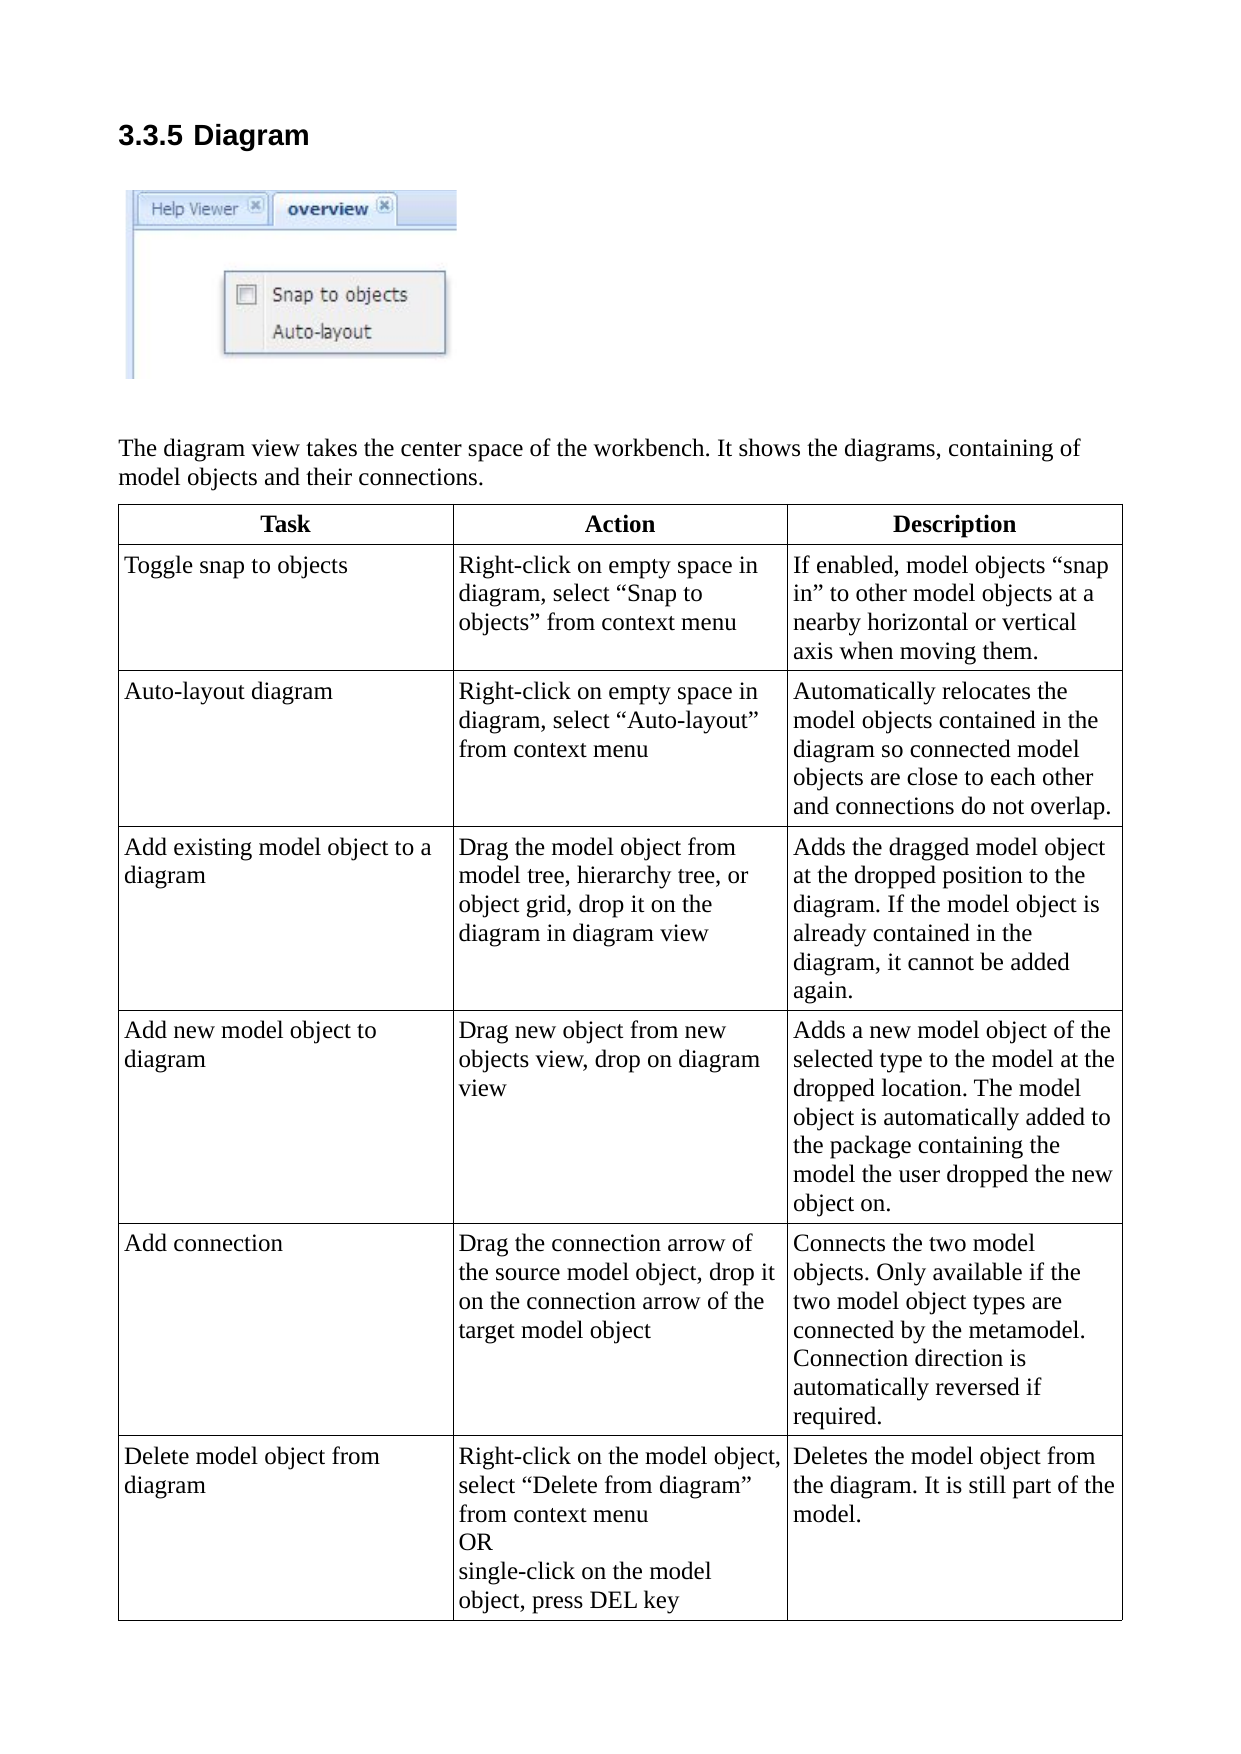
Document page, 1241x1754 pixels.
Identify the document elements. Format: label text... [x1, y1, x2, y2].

table_cell Connects the two model objects. Only available if the two model object types are connected by the metamodel. Connection direction is automatically reversed if required. [788, 1224, 1122, 1435]
table_cell Toggle snap to objects [119, 545, 453, 670]
table_cell Add existing model object to a diagram [119, 827, 453, 1010]
table_cell Automatically relocates the model objects contained in the diagram so connected model objects are close to each other and connections do not overlap. [788, 671, 1122, 826]
table_cell Drag the connection arrow of the source model object, drop it on the connection arrow of the target model object [454, 1224, 787, 1435]
table_cell Deletes the model object from the diagram. It is still part of the model. [788, 1436, 1122, 1619]
table_cell Drag the model object from model tree, hierarchy tree, or object grid, drop it on the diagram in diagram view [454, 827, 787, 1010]
table_cell Delete model object from diagram [119, 1436, 453, 1619]
table_cell If enabled, model objects “snap in” to other model objects at a nearby horizontal or vertical axis when moving them. [788, 545, 1122, 670]
text The diagram view takes the center space of the workbench. It shows the diagrams, containing of model objects and their connections. [118, 433, 1122, 491]
table_cell Right-click on empty space in diagram, select “Auto-layout” from context menu [454, 671, 787, 826]
table_header Task [119, 505, 453, 544]
table_cell Auto-layout diagram [119, 671, 453, 826]
table_cell Right-click on empty space in diagram, select “Snap to objects” from context menu [454, 545, 787, 670]
table_header Action [454, 505, 787, 544]
table_cell Adds a new model object of the selected type to the model at the dropped location. The model object is automatically added to the package containing the model the user dropped the new object on. [788, 1011, 1122, 1223]
table_cell Drag new object from new objects view, drop on diagram view [454, 1011, 787, 1223]
table_cell Add new model object to diagram [119, 1011, 453, 1223]
table_cell Adds the dragged model object at the dropped position to the diagram. If the model object is already contained in the diagram, it cannot be added again. [788, 827, 1122, 1010]
picture [125, 190, 457, 379]
subtitle Diagram [118, 118, 1122, 152]
table_cell Add connection [119, 1224, 453, 1435]
table_header Description [788, 505, 1122, 544]
table_cell Right-click on the model object, select “Delete from diagram” from context menu OR single-click on the model object, press DEL key [454, 1436, 787, 1619]
